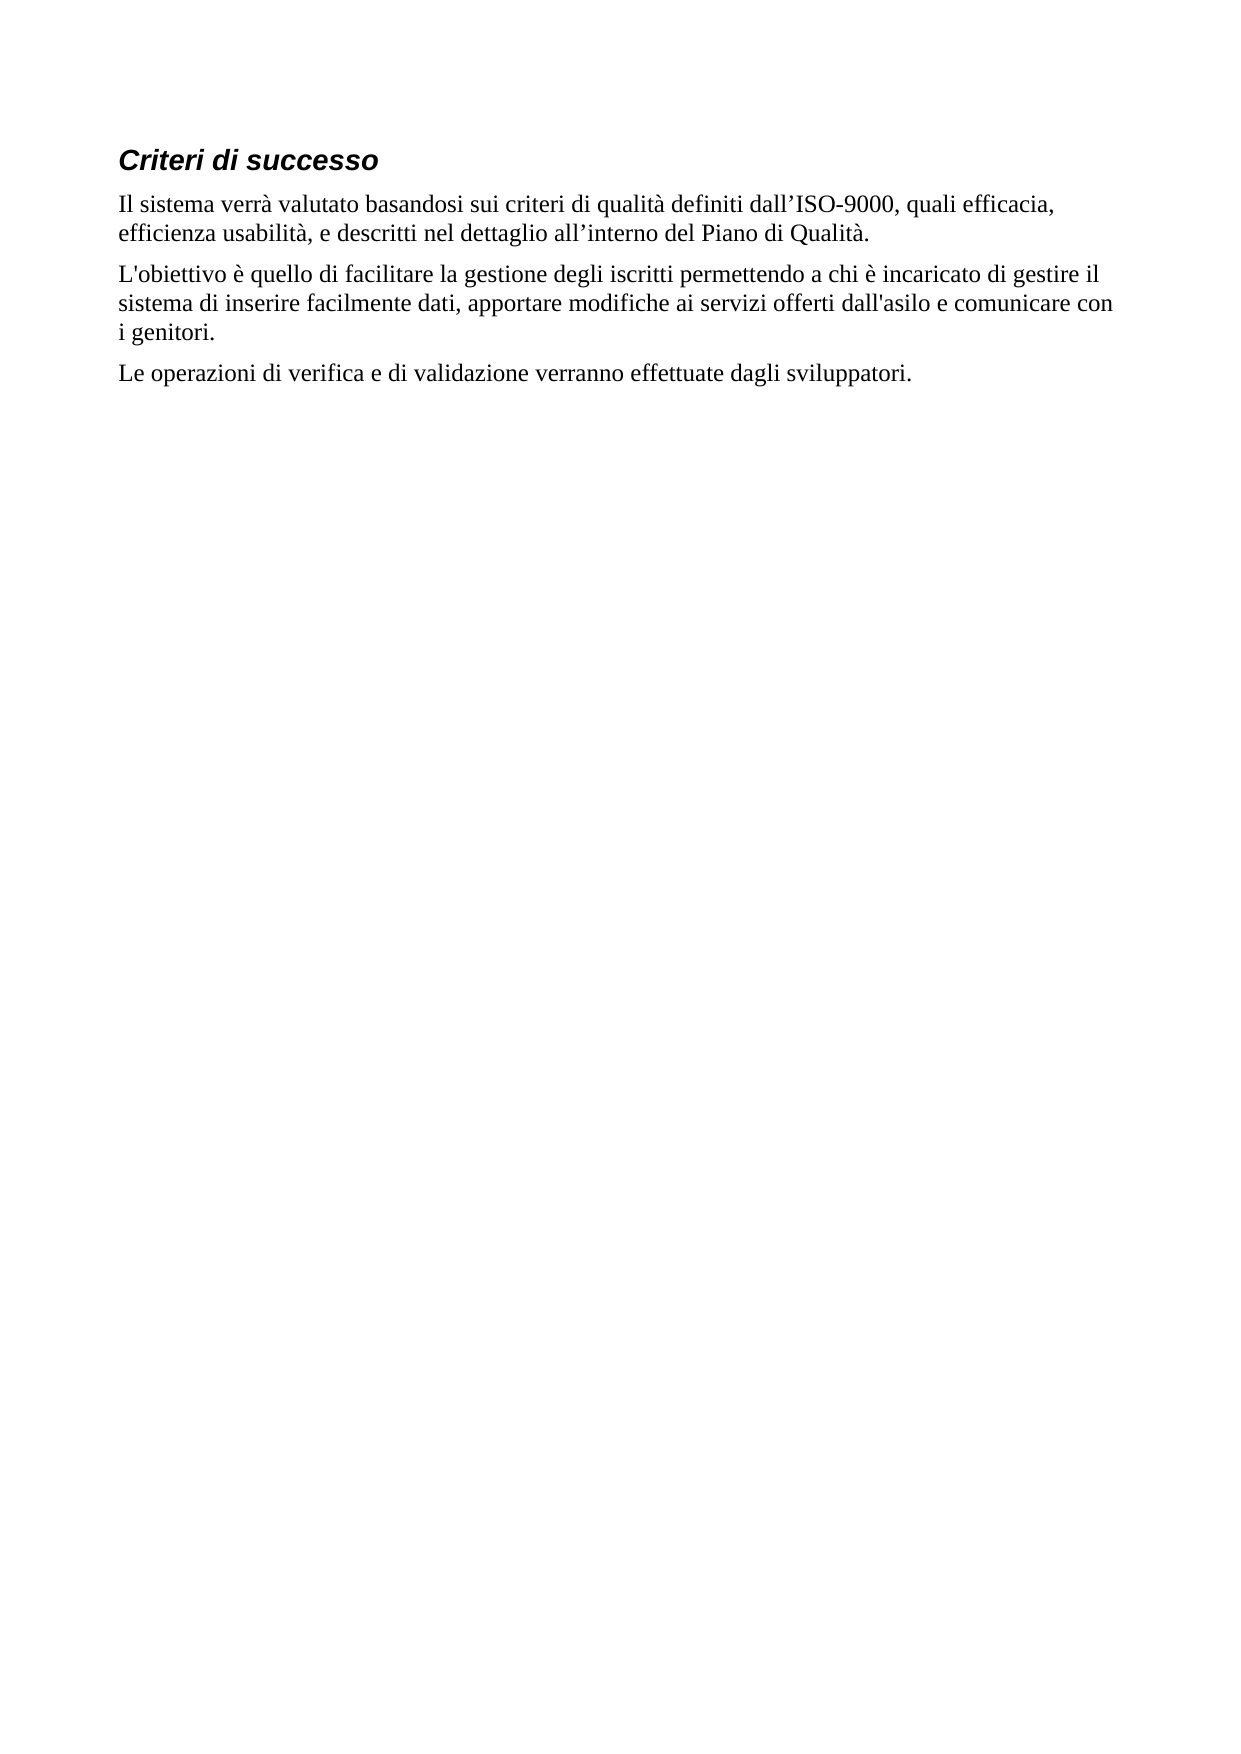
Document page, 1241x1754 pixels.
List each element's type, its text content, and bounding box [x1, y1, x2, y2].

subtitle Criteri di successo [118, 143, 1122, 177]
text Le operazioni di verifica e di validazione verranno effettuate dagli sviluppatori. [118, 358, 1122, 387]
text L'obiettivo è quello di facilitare la gestione degli iscritti permettendo a chi è incaricato di gestire il sistema di inserire facilmente dati, apportare modifiche ai servizi offerti dall'asilo e comunicare con i genitori. [118, 259, 1122, 345]
text Il sistema verrà valutato basandosi sui criteri di qualità definiti dall’ISO-9000, quali efficacia, efficienza usabilità, e descritti nel dettaglio all’interno del Piano di Qualità. [118, 189, 1122, 247]
